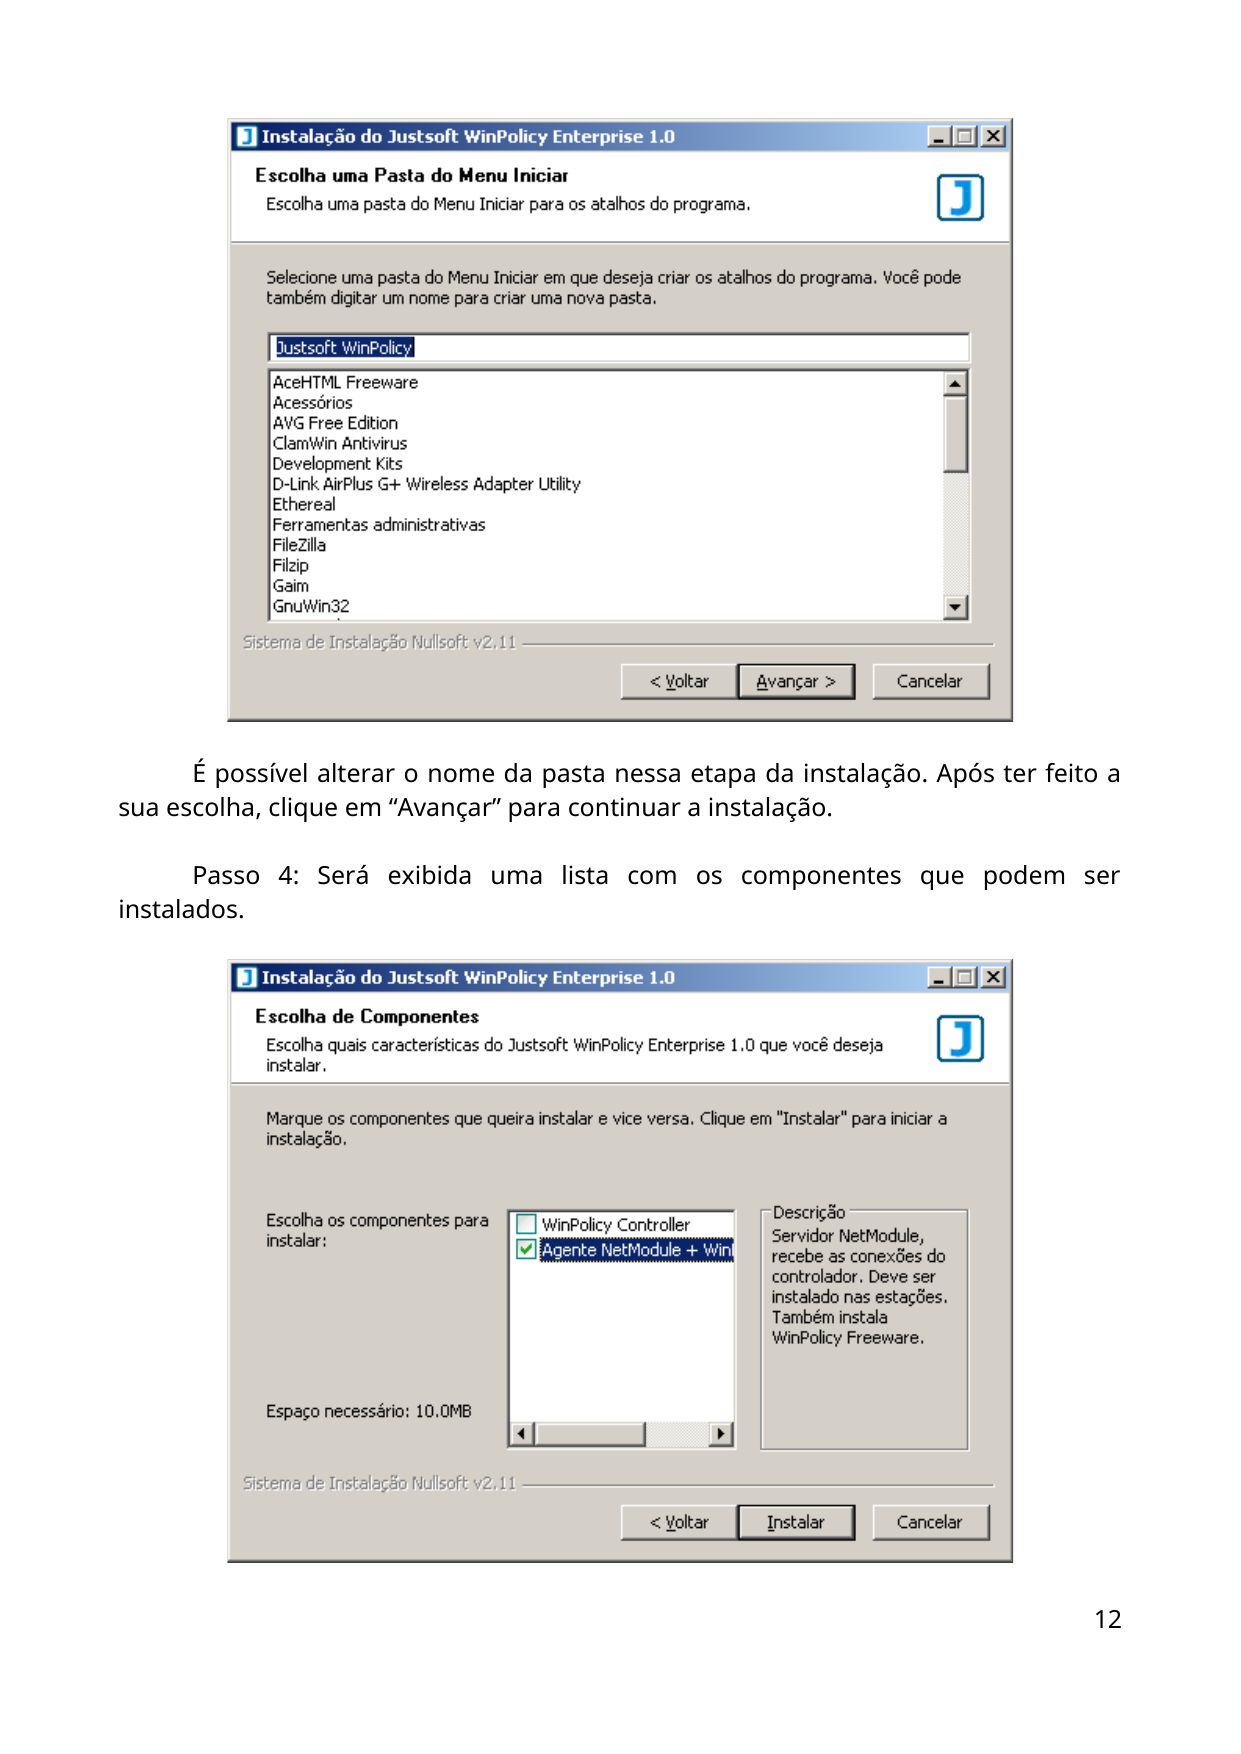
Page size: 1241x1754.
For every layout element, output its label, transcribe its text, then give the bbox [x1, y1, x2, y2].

picture [227, 118, 1014, 722]
text Passo 4: Será exibida uma lista com os componentes que podem ser instalados. [118, 857, 1122, 926]
picture [227, 959, 1014, 1563]
text É possível alterar o nome da pasta nessa etapa da instalação. Após ter feito a sua escolha, clique em “Avançar” para continuar a instalação. [118, 755, 1122, 823]
